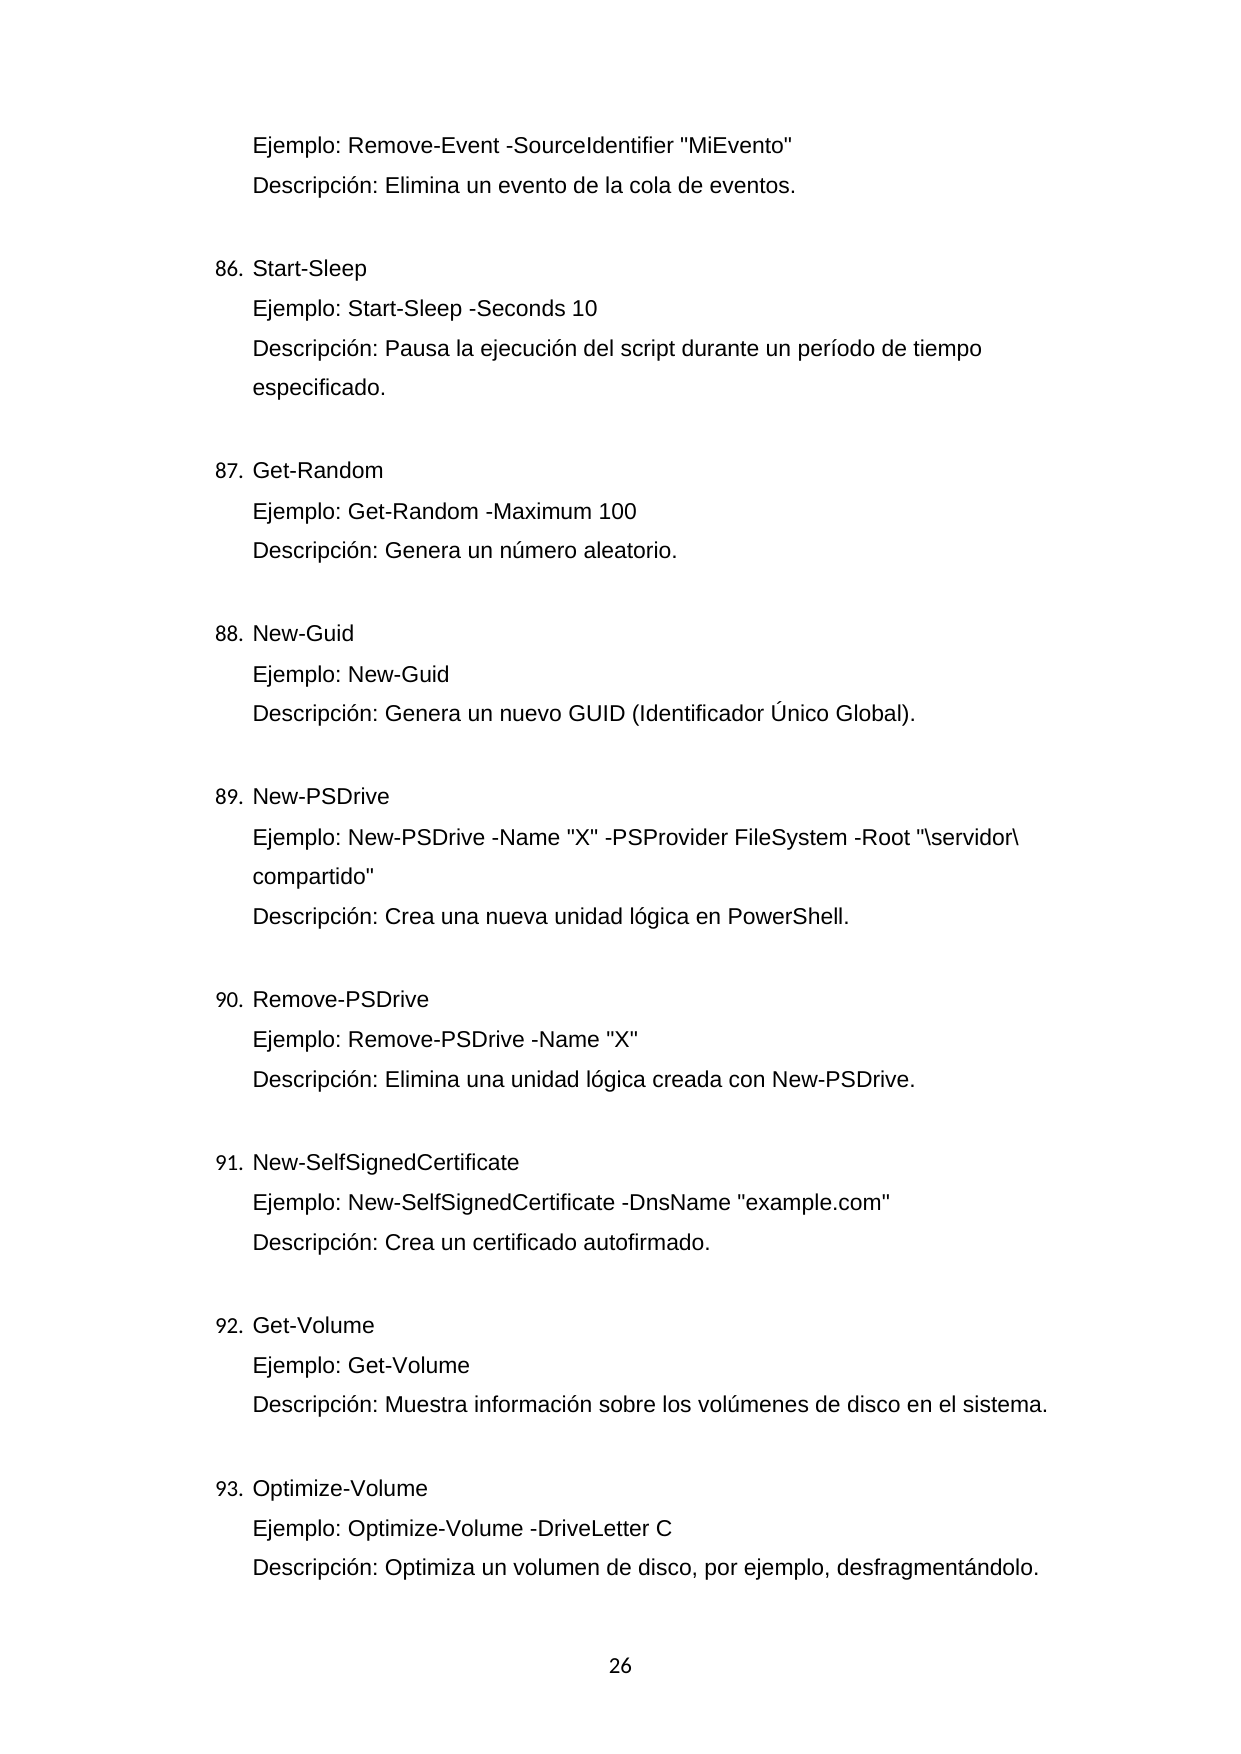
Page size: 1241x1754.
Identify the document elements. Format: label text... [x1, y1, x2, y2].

list New-Guid Ejemplo: New-Guid Descripción: Genera un nuevo GUID (Identificador Único Global). [215, 619, 1063, 768]
list Remove-PSDrive Ejemplo: Remove-PSDrive -Name "X" Descripción: Elimina una unidad lógica creada con New-PSDrive. [215, 985, 1063, 1134]
list New-SelfSignedCertificate Ejemplo: New-SelfSignedCertificate -DnsName "example.com" Descripción: Crea un certificado autofirmado. [215, 1148, 1063, 1297]
list Optimize-Volume Ejemplo: Optimize-Volume -DriveLetter C Descripción: Optimiza un volumen de disco, por ejemplo, desfragmentándolo. [215, 1474, 1063, 1623]
list Get-Random Ejemplo: Get-Random -Maximum 100 Descripción: Genera un número aleatorio. [215, 457, 1063, 606]
list New-PSDrive Ejemplo: New-PSDrive -Name "X" -PSProvider FileSystem -Root "\servidor\compartido" Descripción: Crea una nueva unidad lógica en PowerShell. [215, 782, 1063, 971]
list Remove-Event Ejemplo: Remove-Event -SourceIdentifier "MiEvento" Descripción: Elimina un evento de la cola de eventos. [215, 132, 1063, 240]
list Get-Volume Ejemplo: Get-Volume Descripción: Muestra información sobre los volúmenes de disco en el sistema. [215, 1311, 1063, 1460]
list Start-Sleep Ejemplo: Start-Sleep -Seconds 10 Descripción: Pausa la ejecución del script durante un período de tiempo especificado. [215, 254, 1063, 443]
